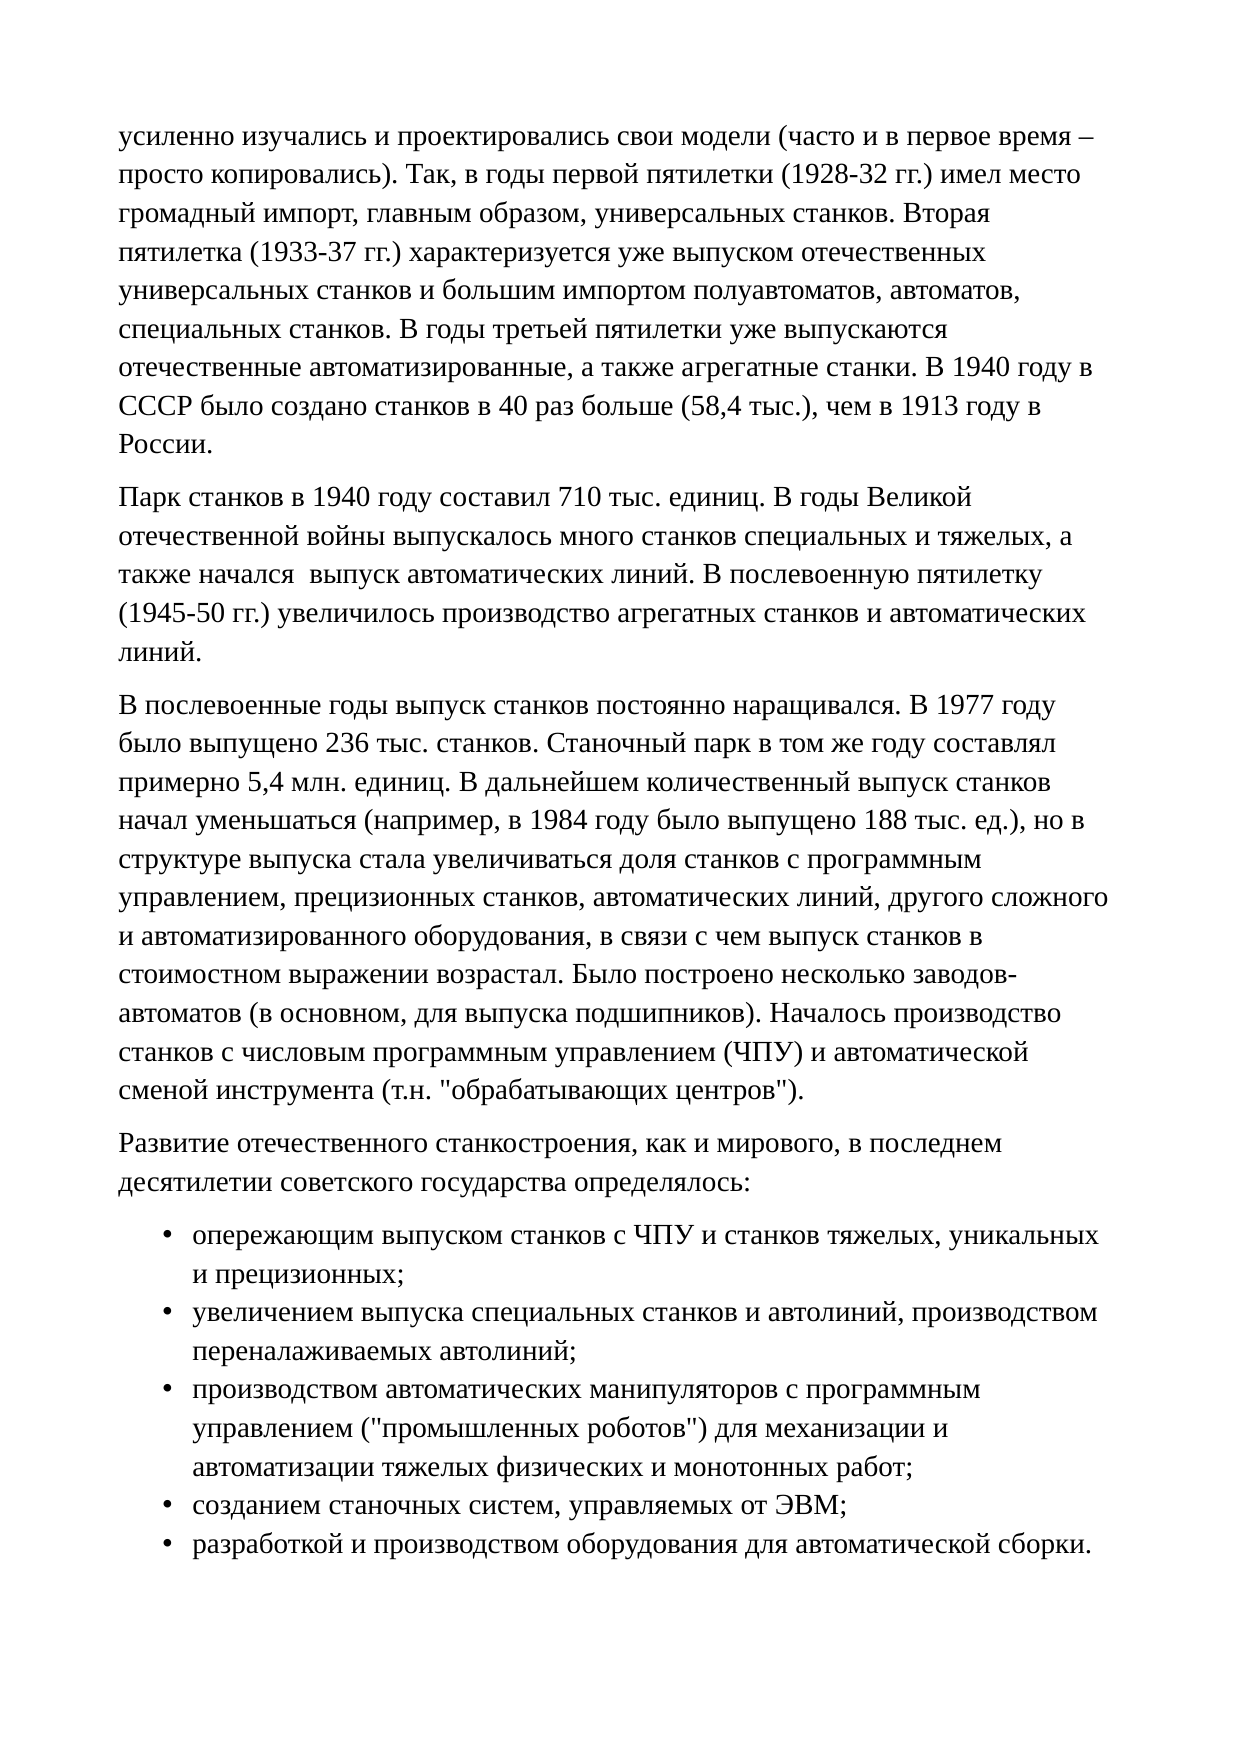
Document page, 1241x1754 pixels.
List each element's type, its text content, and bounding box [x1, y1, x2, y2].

text усиленно изучались и проектировались свои модели (часто и в первое время – просто копировались). Так, в годы первой пятилетки (1928-32 гг.) имел место громадный импорт, главным образом, универсальных станков. Вторая пятилетка (1933-37 гг.) характеризуется уже выпуском отечественных универсальных станков и большим импортом полуавтоматов, автоматов, специальных станков. В годы третьей пятилетки уже выпускаются отечественные автоматизированные, а также агрегатные станки. В 1940 году в СССР было создано станков в 40 раз больше (58,4 тыс.), чем в 1913 году в России. [118, 118, 1122, 460]
list разработкой и производством оборудования для автоматической сборки. [162, 1526, 1122, 1559]
text Развитие отечественного станкостроения, как и мирового, в последнем десятилетии советского государства определялось: [118, 1125, 1122, 1197]
list производством автоматических манипуляторов с программным управлением ("промышленных роботов") для механизации и автоматизации тяжелых физических и монотонных работ; [162, 1371, 1122, 1482]
list опережающим выпуском станков с ЧПУ и станков тяжелых, уникальных и прецизионных; [162, 1217, 1122, 1289]
text Парк станков в 1940 году составил 710 тыс. единиц. В годы Великой отечественной войны выпускалось много станков специальных и тяжелых, а также начался выпуск автоматических линий. В послевоенную пятилетку (1945-50 гг.) увеличилось производство агрегатных станков и автоматических линий. [118, 479, 1122, 667]
text В послевоенные годы выпуск станков постоянно наращивался. В 1977 году было выпущено 236 тыс. станков. Станочный парк в том же году составлял примерно 5,4 млн. единиц. В дальнейшем количественный выпуск станков начал уменьшаться (например, в 1984 году было выпущено 188 тыс. ед.), но в структуре выпуска стала увеличиваться доля станков с программным управлением, прецизионных станков, автоматических линий, другого сложного и автоматизированного оборудования, в связи с чем выпуск станков в стоимостном выражении возрастал. Было построено несколько заводов-автоматов (в основном, для выпуска подшипников). Началось производство станков с числовым программным управлением (ЧПУ) и автоматической сменой инструмента (т.н. "обрабатывающих центров"). [118, 687, 1122, 1106]
list увеличением выпуска специальных станков и автолиний, производством переналаживаемых автолиний; [162, 1294, 1122, 1366]
list созданием станочных систем, управляемых от ЭВМ; [162, 1487, 1122, 1521]
